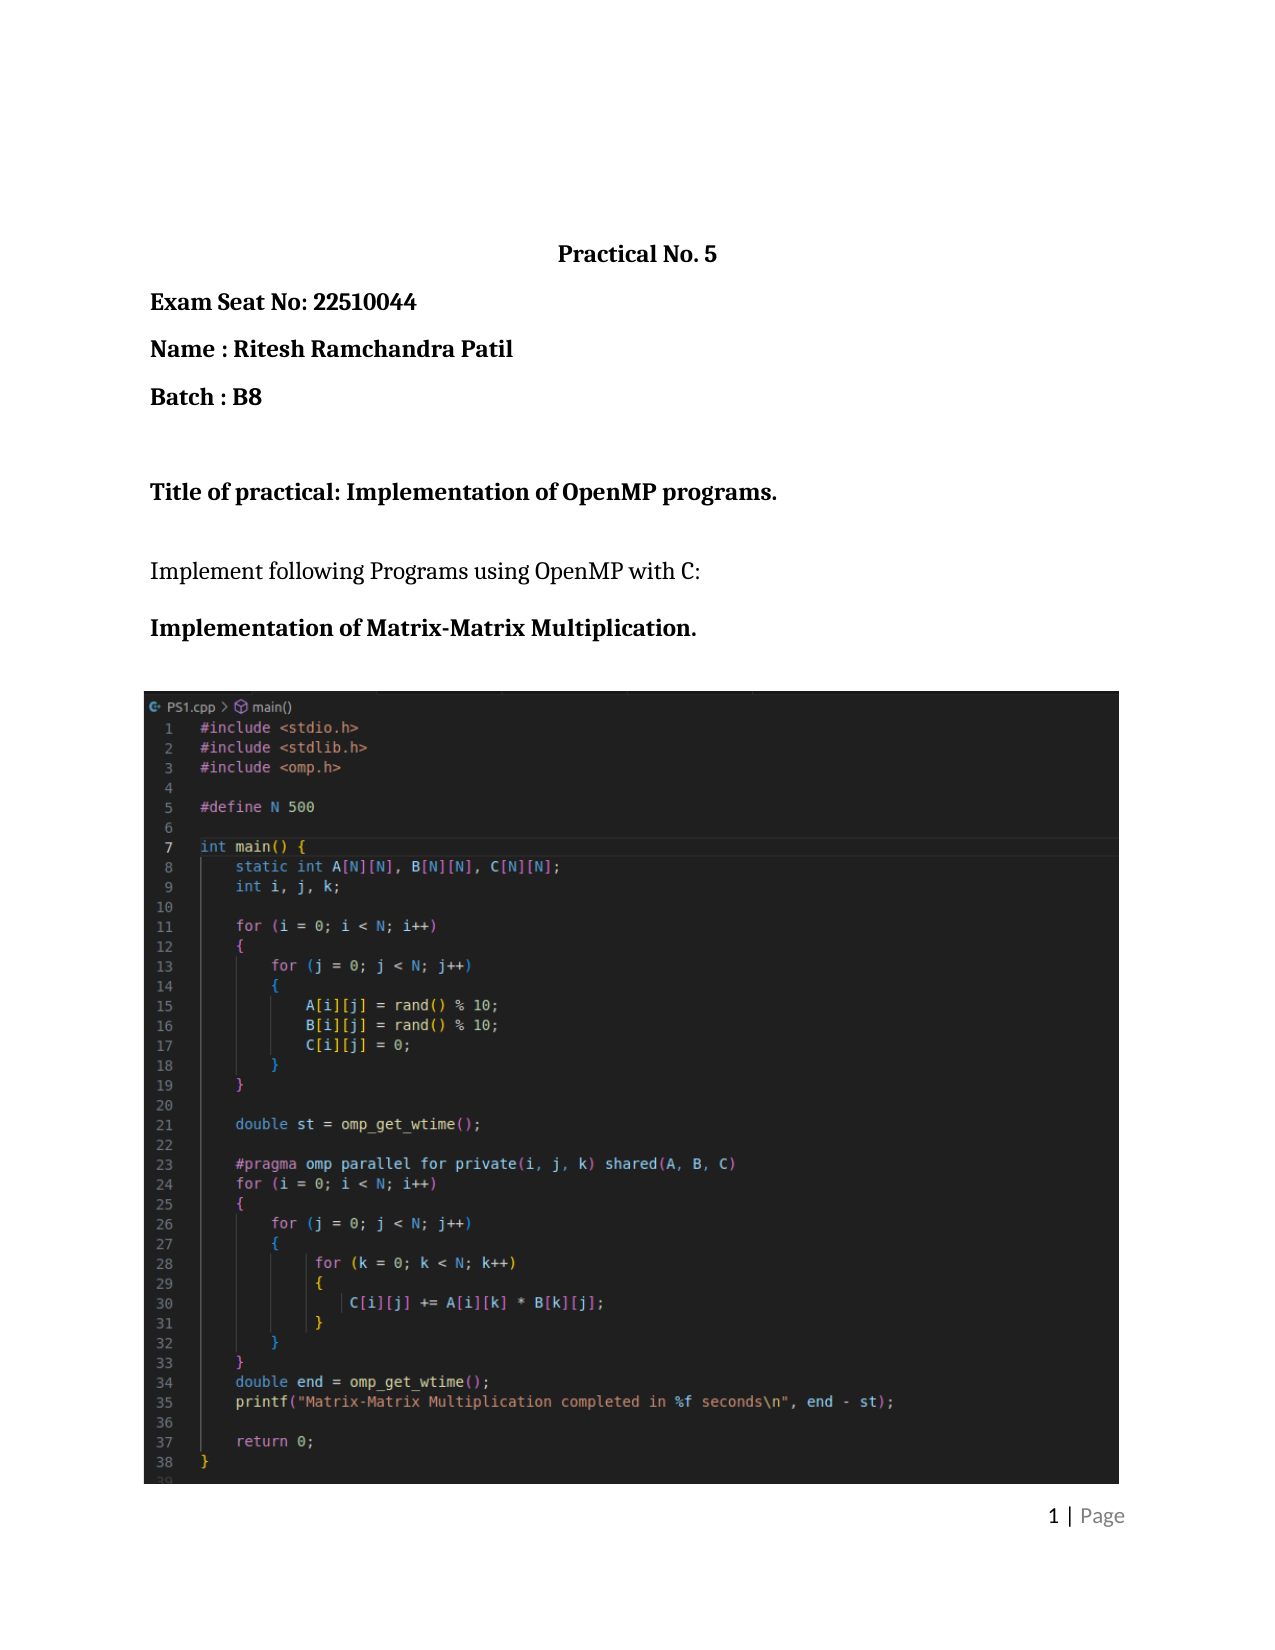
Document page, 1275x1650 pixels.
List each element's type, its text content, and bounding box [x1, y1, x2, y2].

text Title of practical: Implementation of OpenMP programs. [150, 478, 1125, 538]
text Batch : B8 [150, 383, 1125, 412]
text Name : Ritesh Ramchandra Patil [150, 335, 1125, 364]
picture [143, 691, 1119, 1484]
text Exam Seat No: 22510044 [150, 287, 1125, 316]
text Practical No. 5 [150, 240, 1125, 268]
list Implementation of Matrix-Matrix Multiplication. [150, 614, 1125, 643]
text Implement following Programs using OpenMP with C: [150, 557, 1125, 586]
